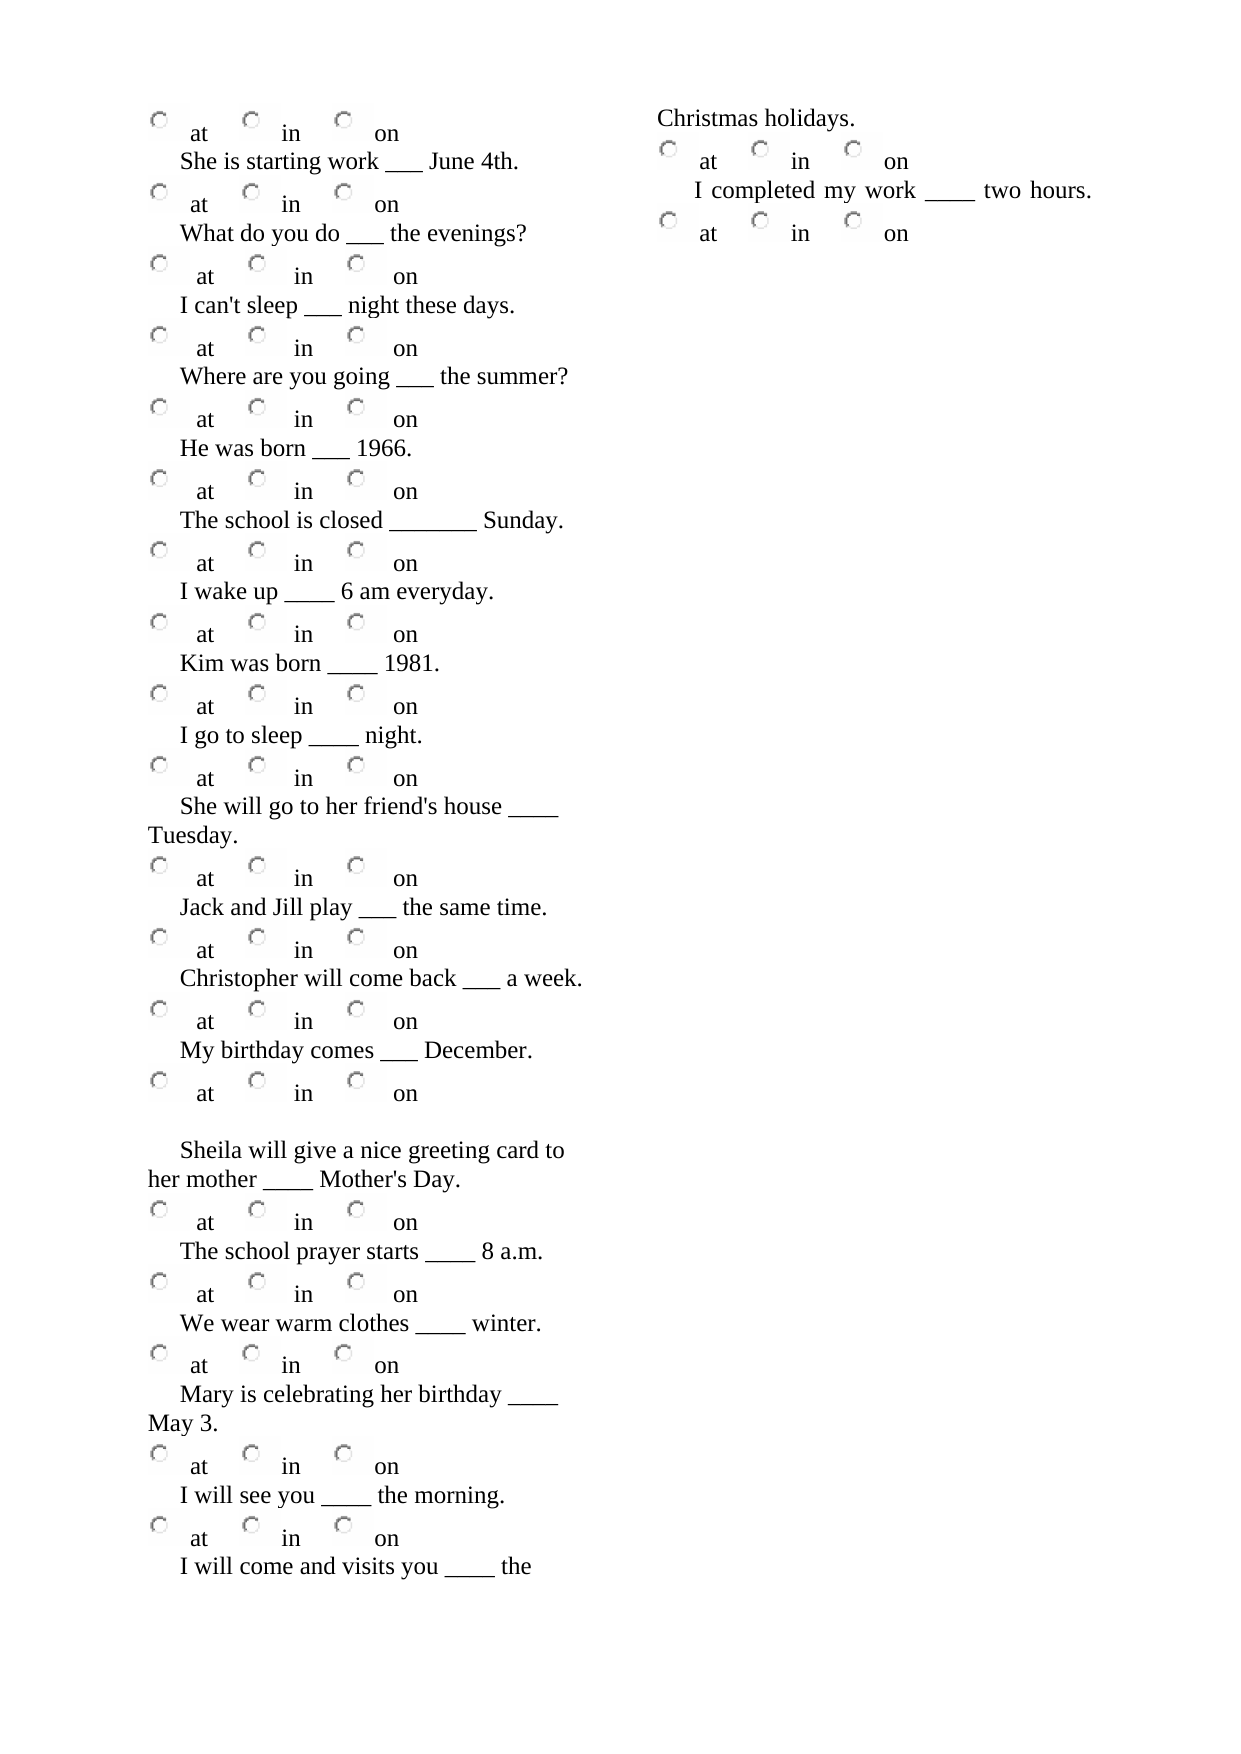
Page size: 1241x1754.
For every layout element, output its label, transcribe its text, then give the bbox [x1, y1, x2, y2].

picture [239, 1436, 282, 1475]
picture [344, 748, 387, 786]
picture [332, 1508, 375, 1546]
text at in on [148, 103, 583, 146]
picture [344, 848, 387, 887]
picture [245, 1264, 288, 1303]
picture [147, 1336, 190, 1374]
text  I completed my work ____ two hours. at in on [657, 175, 1093, 247]
picture [147, 533, 190, 571]
picture [841, 132, 884, 170]
text  The school is closed _______ Sunday. at in on [148, 505, 583, 576]
text  We wear warm clothes ____ winter. at in on [148, 1308, 583, 1379]
picture [147, 1436, 190, 1475]
picture [147, 1193, 190, 1231]
text  Kim was born ____ 1981. at in on [148, 648, 583, 720]
picture [239, 1336, 282, 1374]
text Christmas holidays. at in on [657, 103, 1093, 175]
picture [344, 318, 387, 356]
text  Sheila will give a nice greeting card to her mother ____ Mother's Day. at in on [148, 1136, 583, 1236]
picture [656, 132, 699, 170]
picture [344, 920, 387, 958]
text  Jack and Jill play ___ the same time. at in on [148, 892, 583, 963]
picture [147, 920, 190, 958]
picture [332, 103, 375, 141]
picture [147, 676, 190, 715]
text  I wake up ____ 6 am everyday. at in on [148, 576, 583, 648]
text  He was born ___ 1966. at in on [148, 433, 583, 505]
picture [344, 676, 387, 715]
picture [245, 920, 288, 958]
picture [245, 318, 288, 356]
picture [344, 461, 387, 500]
picture [147, 175, 190, 213]
picture [245, 390, 288, 428]
picture [239, 103, 282, 141]
picture [245, 1193, 288, 1231]
picture [344, 1264, 387, 1303]
picture [332, 1436, 375, 1475]
picture [147, 748, 190, 786]
text  Where are you going ___ the summer? at in on [148, 361, 583, 433]
picture [332, 175, 375, 213]
picture [147, 318, 190, 356]
picture [245, 461, 288, 500]
text  I can't sleep ___ night these days. at in on [148, 290, 583, 361]
picture [656, 203, 699, 242]
picture [239, 175, 282, 213]
text  Christopher will come back ___ a week. at in on [148, 963, 583, 1035]
text  I will come and visits you ____ the [148, 1551, 583, 1580]
text  What do you do ___ the evenings? at in on [148, 218, 583, 290]
picture [245, 1063, 288, 1102]
picture [245, 246, 288, 285]
text  I will see you ____ the morning. at in on [148, 1480, 583, 1551]
picture [147, 1264, 190, 1303]
picture [239, 1508, 282, 1546]
picture [344, 1193, 387, 1231]
picture [147, 103, 190, 141]
picture [748, 203, 791, 242]
picture [344, 992, 387, 1030]
text  I go to sleep ____ night. at in on [148, 720, 583, 791]
picture [344, 246, 387, 285]
text  She will go to her friend's house ____ Tuesday. at in on [148, 791, 583, 892]
text  The school prayer starts ____ 8 a.m. at in on [148, 1236, 583, 1308]
picture [147, 1063, 190, 1102]
picture [245, 605, 288, 643]
picture [748, 132, 791, 170]
text  Mary is celebrating her birthday ____ May 3. at in on [148, 1379, 583, 1480]
picture [147, 605, 190, 643]
text  She is starting work ___ June 4th. at in on [148, 146, 583, 218]
picture [344, 605, 387, 643]
picture [245, 748, 288, 786]
picture [147, 1508, 190, 1546]
picture [147, 848, 190, 887]
text  My birthday comes ___ December. at in on [148, 1035, 583, 1107]
picture [245, 992, 288, 1030]
picture [344, 1063, 387, 1102]
picture [147, 461, 190, 500]
picture [147, 246, 190, 285]
picture [245, 676, 288, 715]
picture [344, 390, 387, 428]
picture [147, 390, 190, 428]
picture [841, 203, 884, 242]
picture [147, 992, 190, 1030]
picture [332, 1336, 375, 1374]
picture [245, 848, 288, 887]
picture [344, 533, 387, 571]
picture [245, 533, 288, 571]
